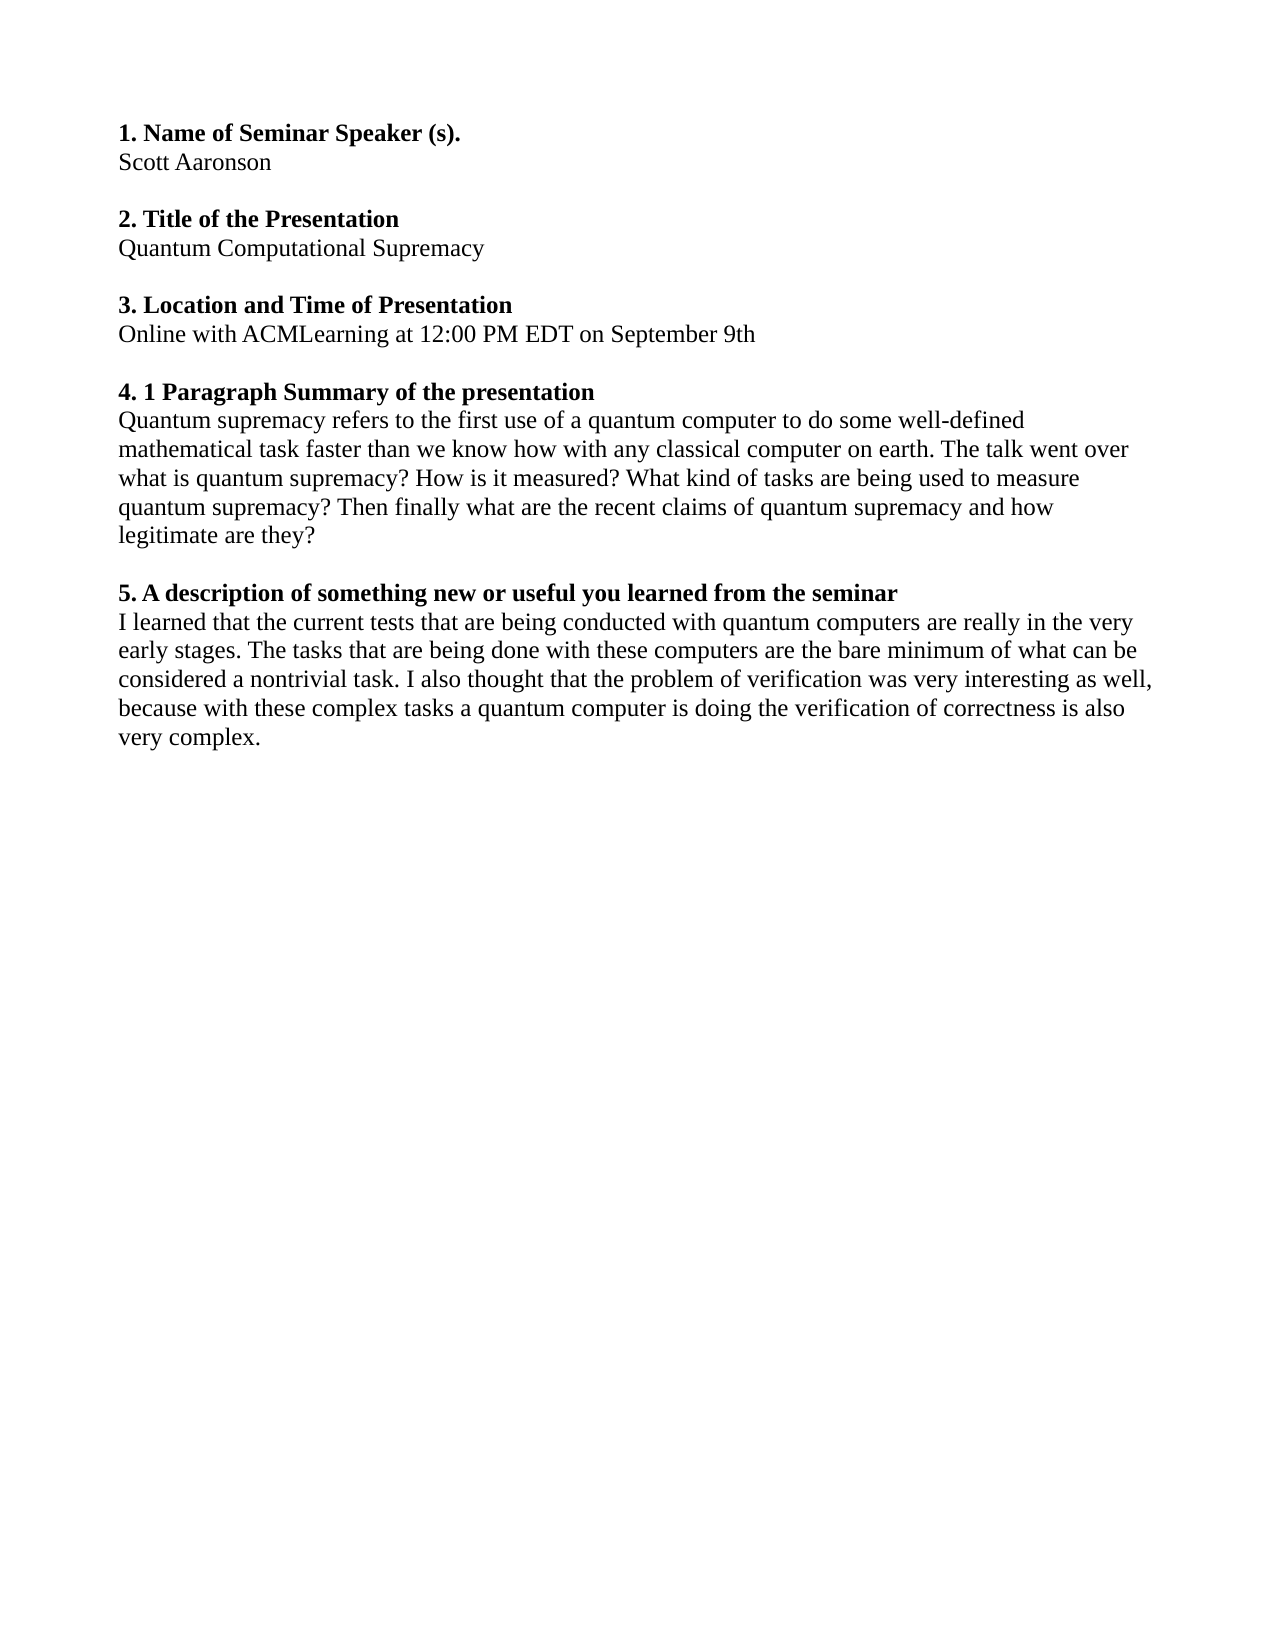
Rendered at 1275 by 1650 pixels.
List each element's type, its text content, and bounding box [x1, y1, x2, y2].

text Quantum supremacy refers to the first use of a quantum computer to do some well-defined mathematical task faster than we know how with any classical computer on earth. The talk went over what is quantum supremacy? How is it measured? What kind of tasks are being used to measure quantum supremacy? Then finally what are the recent claims of quantum supremacy and how legitimate are they? [118, 406, 1157, 549]
text 4. 1 Paragraph Summary of the presentation [118, 377, 1157, 406]
text 5. A description of something new or useful you learned from the seminar [118, 578, 1157, 607]
text I learned that the current tests that are being conducted with quantum computers are really in the very early stages. The tasks that are being done with these computers are the bare minimum of what can be considered a nontrivial task. I also thought that the problem of verification was very interesting as well, because with these complex tasks a quantum computer is doing the verification of correctness is also very complex. [118, 607, 1157, 751]
text 2. Title of the Presentation [118, 204, 1157, 233]
text Quantum Computational Supremacy [118, 233, 1157, 262]
text 3. Location and Time of Presentation [118, 291, 1157, 319]
text 1. Name of Seminar Speaker (s). [118, 118, 1157, 147]
text Online with ACMLearning at 12:00 PM EDT on September 9th [118, 319, 1157, 348]
text Scott Aaronson [118, 147, 1157, 176]
